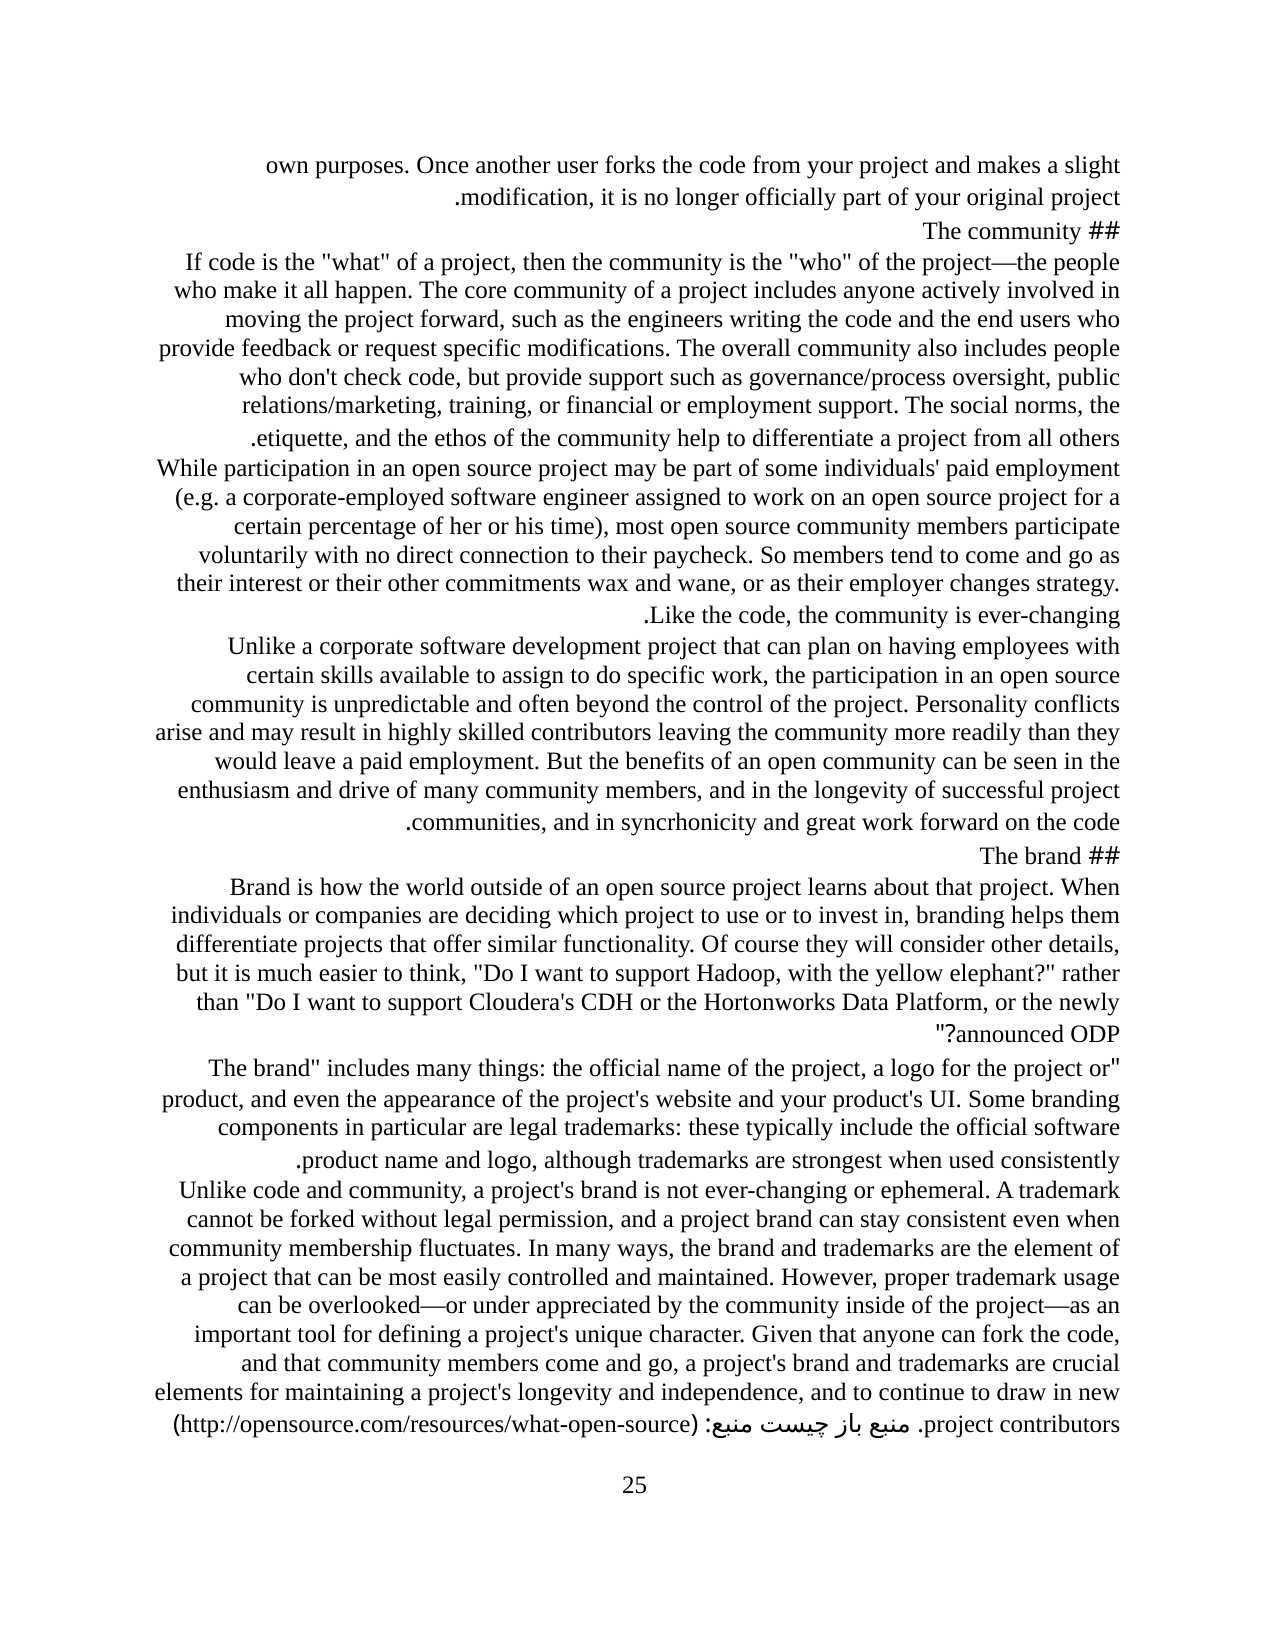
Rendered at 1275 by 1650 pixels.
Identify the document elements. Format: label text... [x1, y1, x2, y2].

table_cell Sounds simple enough—so why don't we define an open source project purely based on its code? As anyone who has worked in software development already knows, code is ever-changing and ephemeral. In the open source frontier, free from the traditional controls of corporate-led projects, "the code" can get very hard to follow: open source code is infinitely forkable. Once your code is checked in under an Open Source Initiative (OSI) license to a public repository, it is fully accessible to anyone and everyone to take—and modify—for their own purposes. Once another user forks the code from your project and makes a slight modification, it is no longer officially part of your original project. [150, 150, 1125, 213]
table_cell "The brand" includes many things: the official name of the project, a logo for the project or product, and even the appearance of the project's website and your product's UI. Some branding components in particular are legal trademarks: these typically include the official software product name and logo, although trademarks are strongest when used consistently. [150, 1050, 1125, 1175]
table_cell Unlike code and community, a project's brand is not ever-changing or ephemeral. A trademark cannot be forked without legal permission, and a project brand can stay consistent even when community membership fluctuates. In many ways, the brand and trademarks are the element of a project that can be most easily controlled and maintained. However, proper trademark usage can be overlooked—or under appreciated by the community inside of the project—as an important tool for defining a project's unique character. Given that anyone can fork the code, and that community members come and go, a project's brand and trademarks are crucial elements for maintaining a project's longevity and independence, and to continue to draw in new project contributors. منبع باز چیست منبع: (http://opensource.com/resources/what-open-source) [150, 1175, 1125, 1439]
table_cell While participation in an open source project may be part of some individuals' paid employment (e.g. a corporate-employed software engineer assigned to work on an open source project for a certain percentage of her or his time), most open source community members participate voluntarily with no direct connection to their paycheck. So members tend to come and go as their interest or their other commitments wax and wane, or as their employer changes strategy. Like the code, the community is ever-changing. [150, 454, 1125, 631]
table_cell Unlike a corporate software development project that can plan on having employees with certain skills available to assign to do specific work, the participation in an open source community is unpredictable and often beyond the control of the project. Personality conflicts arise and may result in highly skilled contributors leaving the community more readily than they would leave a paid employment. But the benefits of an open community can be seen in the enthusiasm and drive of many community members, and in the longevity of successful project communities, and in syncrhonicity and great work forward on the code. [150, 631, 1125, 838]
table_cell If code is the "what" of a project, then the community is the "who" of the project—the people who make it all happen. The core community of a project includes anyone actively involved in moving the project forward, such as the engineers writing the code and the end users who provide feedback or request specific modifications. The overall community also includes people who don't check code, but provide support such as governance/process oversight, public relations/marketing, training, or financial or employment support. The social norms, the etiquette, and the ethos of the community help to differentiate a project from all others. [150, 247, 1125, 453]
table_cell Brand is how the world outside of an open source project learns about that project. When individuals or companies are deciding which project to use or to invest in, branding helps them differentiate projects that offer similar functionality. Of course they will consider other details, but it is much easier to think, "Do I want to support Hadoop, with the yellow elephant?" rather than "Do I want to support Cloudera's CDH or the Hortonworks Data Platform, or the newly announced ODP?" [150, 872, 1125, 1050]
table_cell ## The community [150, 213, 1125, 247]
table_cell ## The brand [150, 838, 1125, 872]
